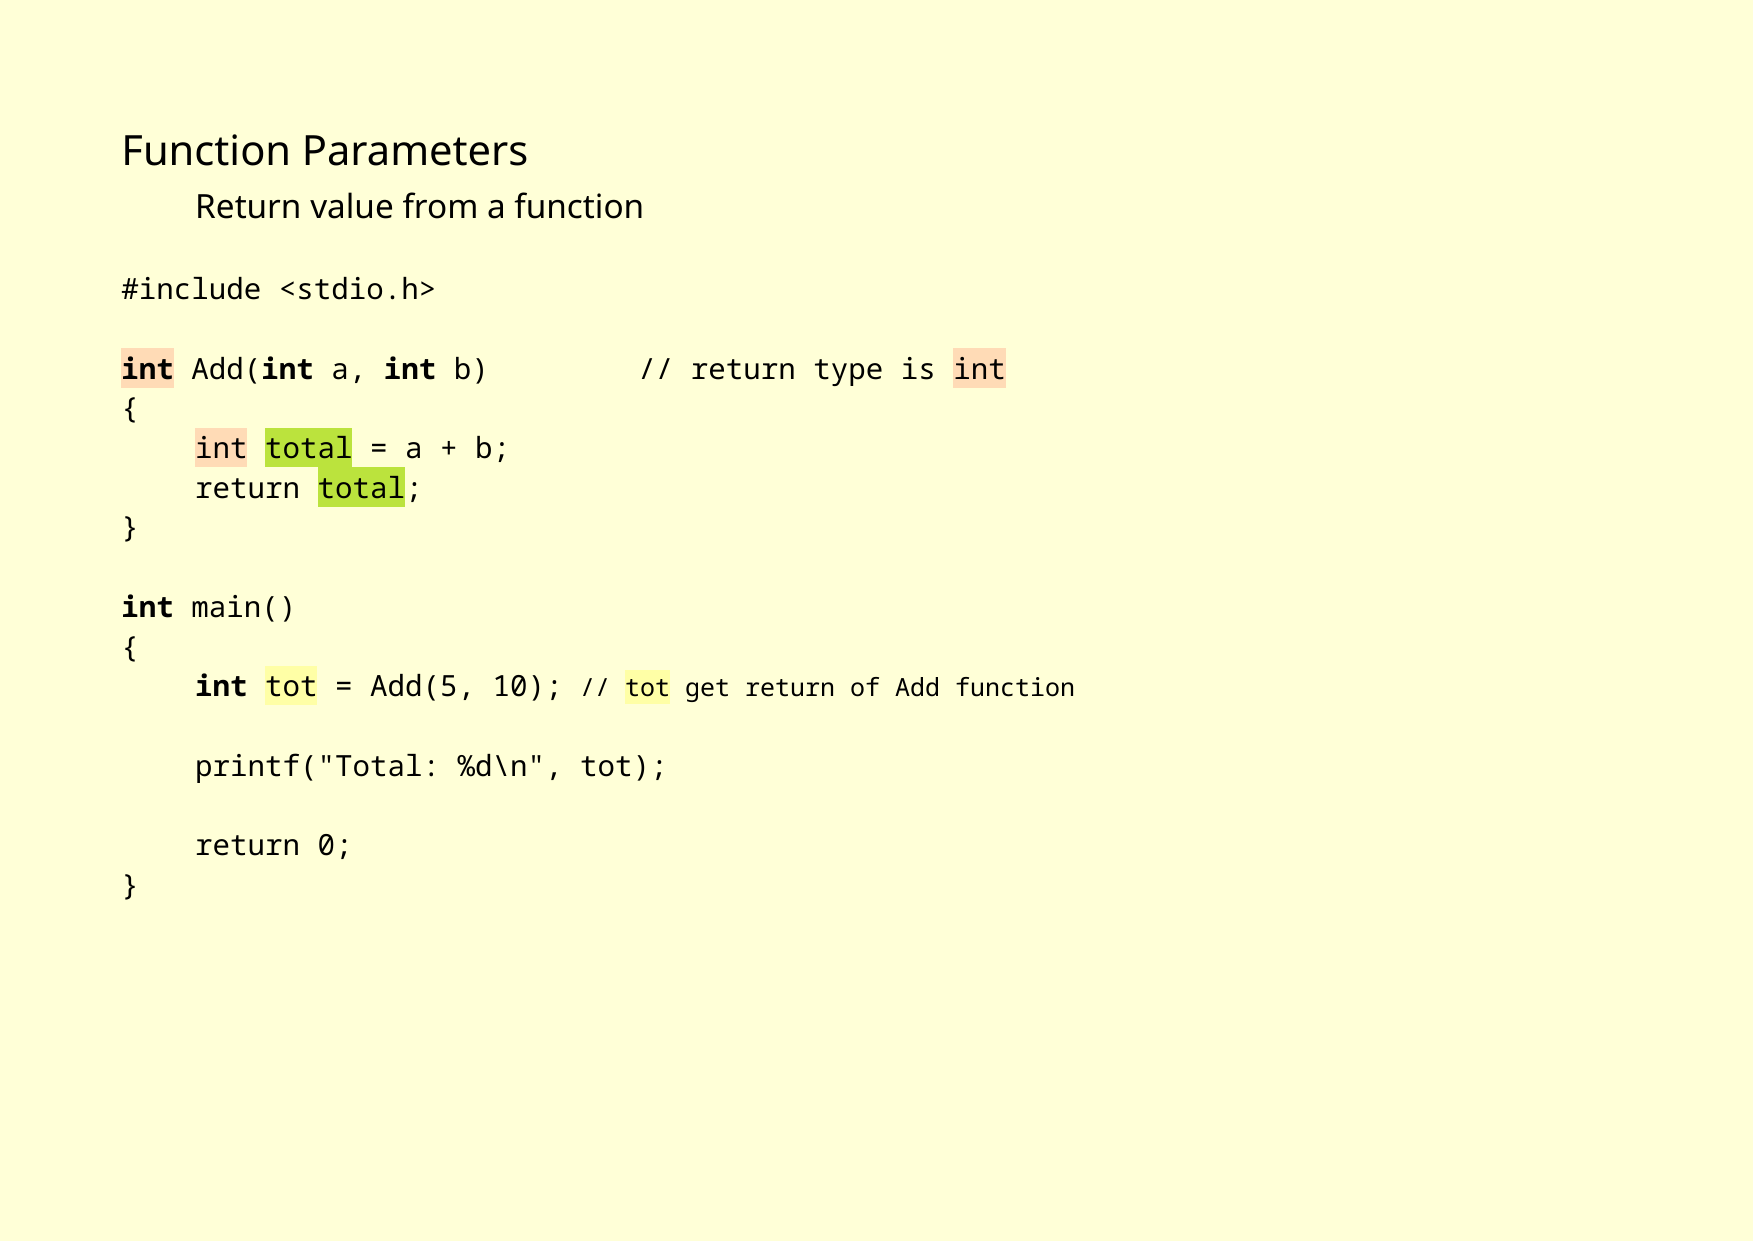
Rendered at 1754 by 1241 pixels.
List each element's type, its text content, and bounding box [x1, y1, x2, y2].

text int Add(int a, int b) // return type is int [121, 348, 1632, 388]
text return total; [121, 467, 1632, 507]
text } [121, 864, 1632, 904]
text int tot = Add(5, 10); // tot get return of Add function [121, 666, 1632, 705]
text Return value from a function [121, 178, 1632, 229]
text #include <stdio.h> [121, 269, 1632, 308]
text Function Parameters [121, 121, 1632, 178]
text { [121, 626, 1632, 666]
text return 0; [121, 824, 1632, 864]
text int main() [121, 586, 1632, 626]
text } [121, 507, 1632, 546]
text printf("Total: %d\n", tot); [121, 745, 1632, 784]
text int total = a + b; [121, 427, 1632, 467]
text { [121, 388, 1632, 427]
